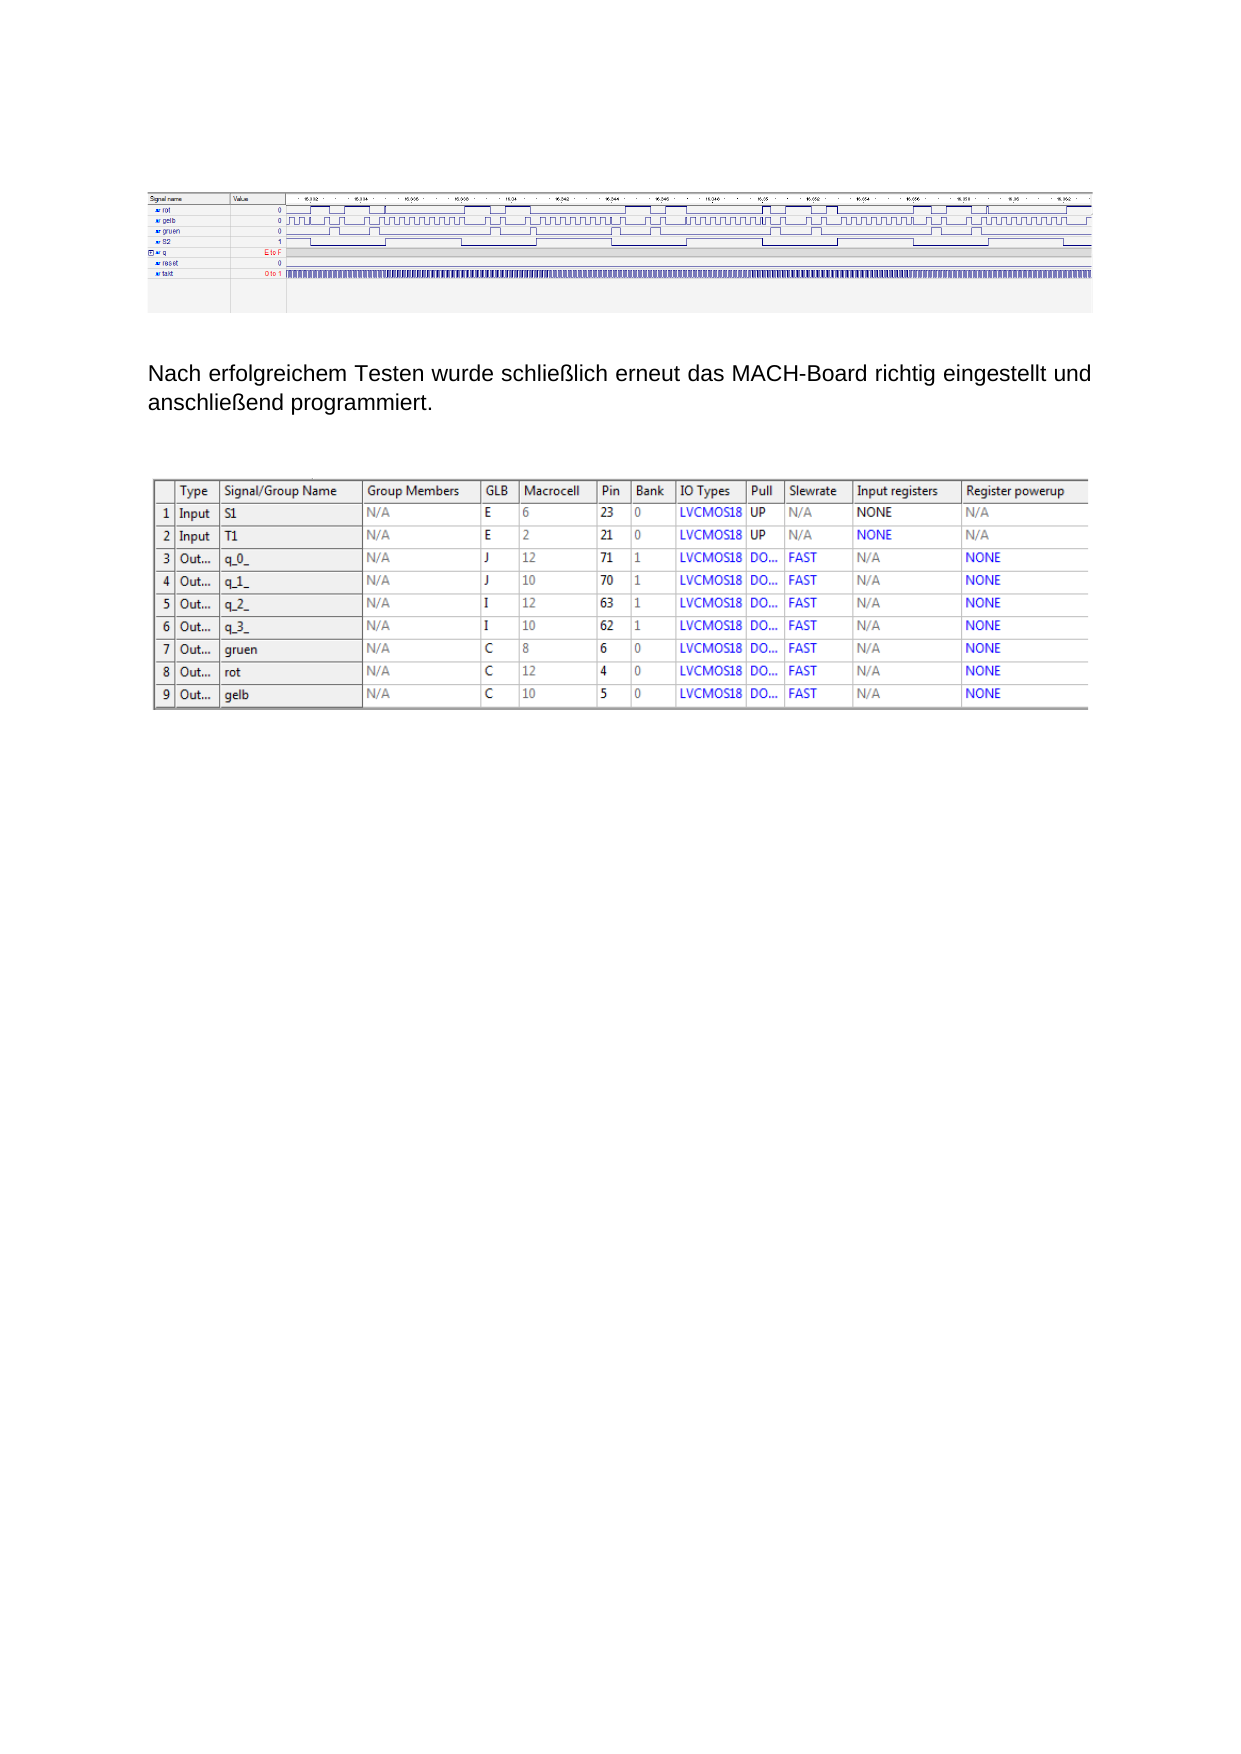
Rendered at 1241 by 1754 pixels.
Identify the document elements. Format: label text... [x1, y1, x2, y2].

text Nach erfolgreichem Testen wurde schließlich erneut das MACH-Board richtig eingestellt und anschließend programmiert. [148, 360, 1093, 415]
picture [152, 478, 1089, 710]
picture [147, 192, 1093, 313]
